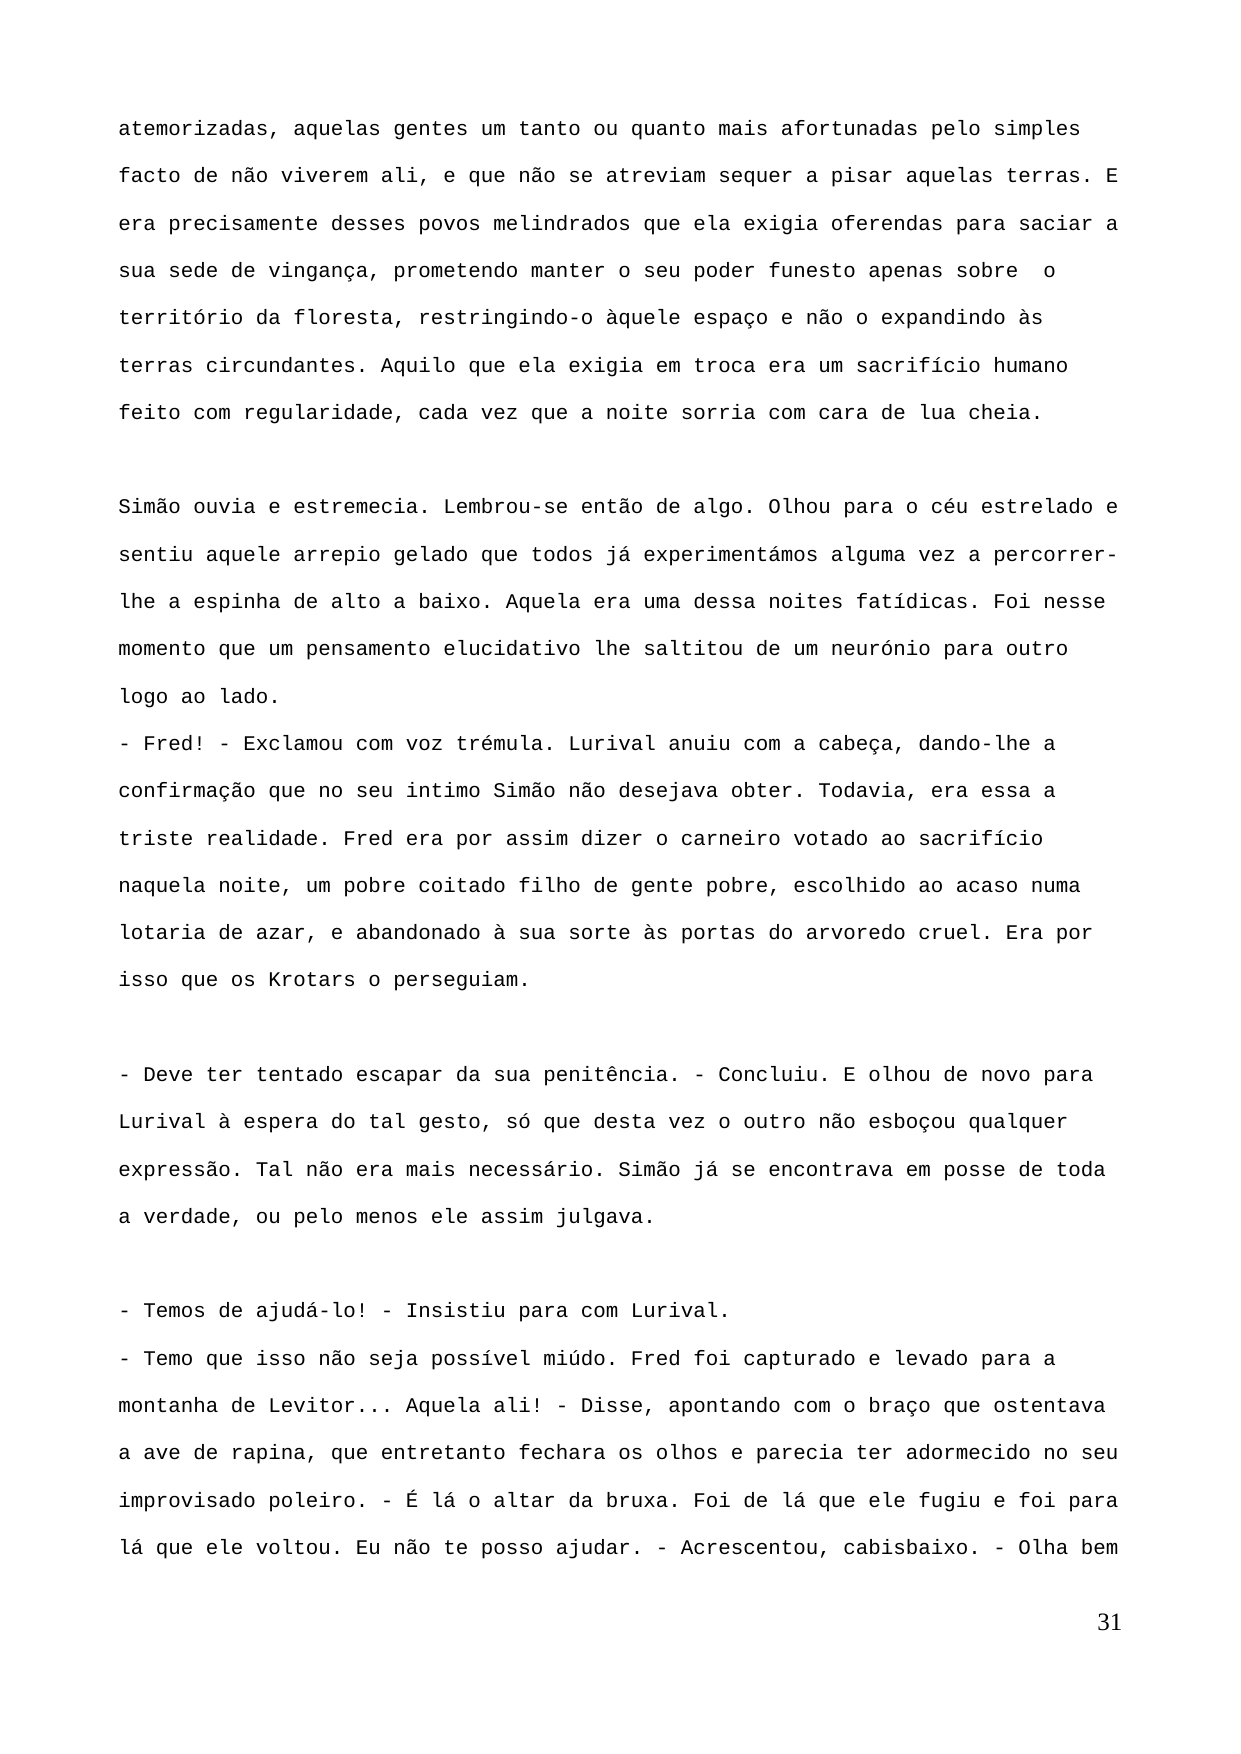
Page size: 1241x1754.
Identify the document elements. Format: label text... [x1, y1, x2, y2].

text - Temos de ajudá-lo! - Insistiu para com Lurival. - Temo que isso não seja possível miúdo. Fred foi capturado e levado para a montanha de Levitor... Aquela ali! - Disse, apontando com o braço que ostentava a ave de rapina, que entretanto fechara os olhos e parecia ter adormecido no seu improvisado poleiro. - É lá o altar da bruxa. Foi de lá que ele fugiu e foi para lá que ele voltou. Eu não te posso ajudar. - Acrescentou, cabisbaixo. - Olha bem [118, 1300, 1122, 1561]
text Simão ouvia e estremecia. Lembrou-se então de algo. Olhou para o céu estrelado e sentiu aquele arrepio gelado que todos já experimentámos alguma vez a percorrer-lhe a espinha de alto a baixo. Aquela era uma dessa noites fatídicas. Foi nesse momento que um pensamento elucidativo lhe saltitou de um neurónio para outro logo ao lado. - Fred! - Exclamou com voz trémula. Lurival anuiu com a cabeça, dando-lhe a confirmação que no seu intimo Simão não desejava obter. Todavia, era essa a triste realidade. Fred era por assim dizer o carneiro votado ao sacrifício naquela noite, um pobre coitado filho de gente pobre, escolhido ao acaso numa lotaria de azar, e abandonado à sua sorte às portas do arvoredo cruel. Era por isso que os Krotars o perseguiam. - Deve ter tentado escapar da sua penitência. - Concluiu. E olhou de novo para Lurival à espera do tal gesto, só que desta vez o outro não esboçou qualquer expressão. Tal não era mais necessário. Simão já se encontrava em posse de toda a verdade, ou pelo menos ele assim julgava. [118, 496, 1122, 1229]
text atemorizadas, aquelas gentes um tanto ou quanto mais afortunadas pelo simples facto de não viverem ali, e que não se atreviam sequer a pisar aquelas terras. E era precisamente desses povos melindrados que ela exigia oferendas para saciar a sua sede de vingança, prometendo manter o seu poder funesto apenas sobre o território da floresta, restringindo-o àquele espaço e não o expandindo às terras circundantes. Aquilo que ela exigia em troca era um sacrifício humano feito com regularidade, cada vez que a noite sorria com cara de lua cheia. [118, 118, 1122, 426]
